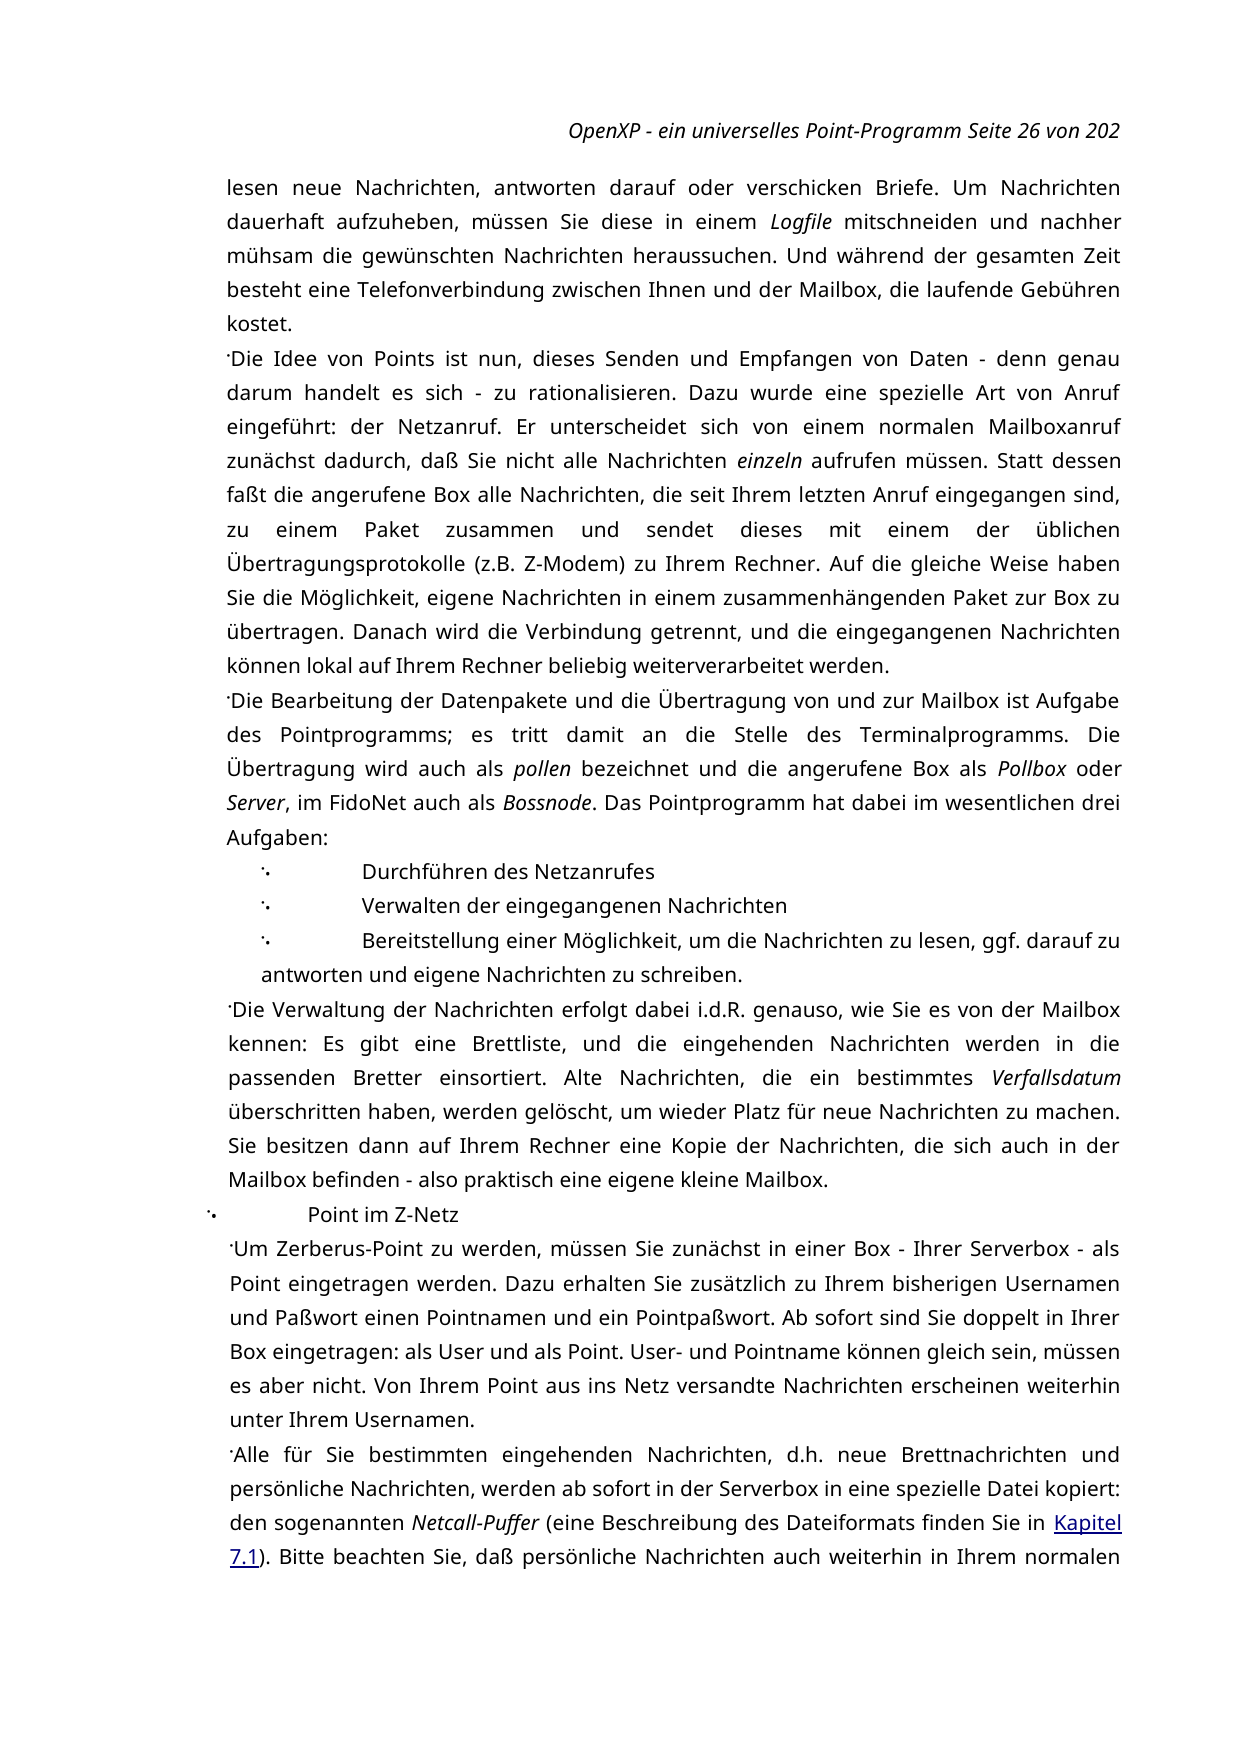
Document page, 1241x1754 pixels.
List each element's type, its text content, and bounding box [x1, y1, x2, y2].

list Die Bearbeitung der Datenpakete und die Übertragung von und zur Mailbox ist Aufgabe des Pointprogramms; es tritt damit an die Stelle des Terminalprogramms. Die Übertragung wird auch als pollen bezeichnet und die angerufene Box als Pollbox oder Server, im FidoNet auch als Bossnode. Das Pointprogramm hat dabei im wesentlichen drei Aufgaben: [197, 686, 1122, 851]
list • Bereitstellung einer Möglichkeit, um die Nachrichten zu lesen, ggf. darauf zu antworten und eigene Nachrichten zu schreiben. [231, 926, 1122, 988]
list • Durchführen des Netzanrufes [231, 857, 1122, 885]
list • Point im Z-Netz [177, 1200, 1110, 1228]
list • Verwalten der eingegangenen Nachrichten [231, 891, 1122, 920]
list Um Zerberus-Point zu werden, müssen Sie zunächst in einer Box - Ihrer Serverbox - als Point eingetragen werden. Dazu erhalten Sie zusätzlich zu Ihrem bisherigen Usernamen und Paßwort einen Pointnamen und ein Pointpaßwort. Ab sofort sind Sie doppelt in Ihrer Box eingetragen: als User und als Point. User- und Pointname können gleich sein, müssen es aber nicht. Von Ihrem Point aus ins Netz versandte Nachrichten erscheinen weiterhin unter Ihrem Usernamen. [200, 1234, 1122, 1434]
list Die Verwaltung der Nachrichten erfolgt dabei i.d.R. genauso, wie Sie es von der Mailbox kennen: Es gibt eine Brettliste, und die eingehenden Nachrichten werden in die passenden Bretter einsortiert. Alte Nachrichten, die ein bestimmtes Verfallsdatum überschritten haben, werden gelöscht, um wieder Platz für neue Nachrichten zu machen. Sie besitzen dann auf Ihrem Rechner eine Kopie der Nachrichten, die sich auch in der Mailbox befinden - also praktisch eine eigene kleine Mailbox. [198, 994, 1122, 1194]
list Die Idee von Points ist nun, dieses Senden und Empfangen von Daten - denn genau darum handelt es sich - zu rationalisieren. Dazu wurde eine spezielle Art von Anruf eingeführt: der Netzanruf. Er unterscheidet sich von einem normalen Mailboxanruf zunächst dadurch, daß Sie nicht alle Nachrichten einzeln aufrufen müssen. Statt dessen faßt die angerufene Box alle Nachrichten, die seit Ihrem letzten Anruf eingegangen sind, zu einem Paket zusammen und sendet dieses mit einem der üblichen Übertragungsprotokolle (z.B. Z-Modem) zu Ihrem Rechner. Auf die gleiche Weise haben Sie die Möglichkeit, eigene Nachrichten in einem zusammenhängenden Paket zur Box zu übertragen. Danach wird die Verbindung getrennt, und die eingegangenen Nachrichten können lokal auf Ihrem Rechner beliebig weiterverarbeitet werden. [197, 344, 1122, 680]
list lesen neue Nachrichten, antworten darauf oder verschicken Briefe. Um Nachrichten dauerhaft aufzuheben, müssen Sie diese in einem Logfile mitschneiden und nachher mühsam die gewünschten Nachrichten heraussuchen. Und während der gesamten Zeit besteht eine Telefonverbindung zwischen Ihnen und der Mailbox, die laufende Gebühren kostet. [197, 173, 1122, 338]
list Alle für Sie bestimmten eingehenden Nachrichten, d.h. neue Brettnachrichten und persönliche Nachrichten, werden ab sofort in der Serverbox in eine spezielle Datei kopiert: den sogenannten Netcall-Puffer (eine Beschreibung des Dateiformats finden Sie in Kapitel 7.1). Bitte beachten Sie, daß persönliche Nachrichten auch weiterhin in Ihrem normalen [200, 1439, 1122, 1571]
